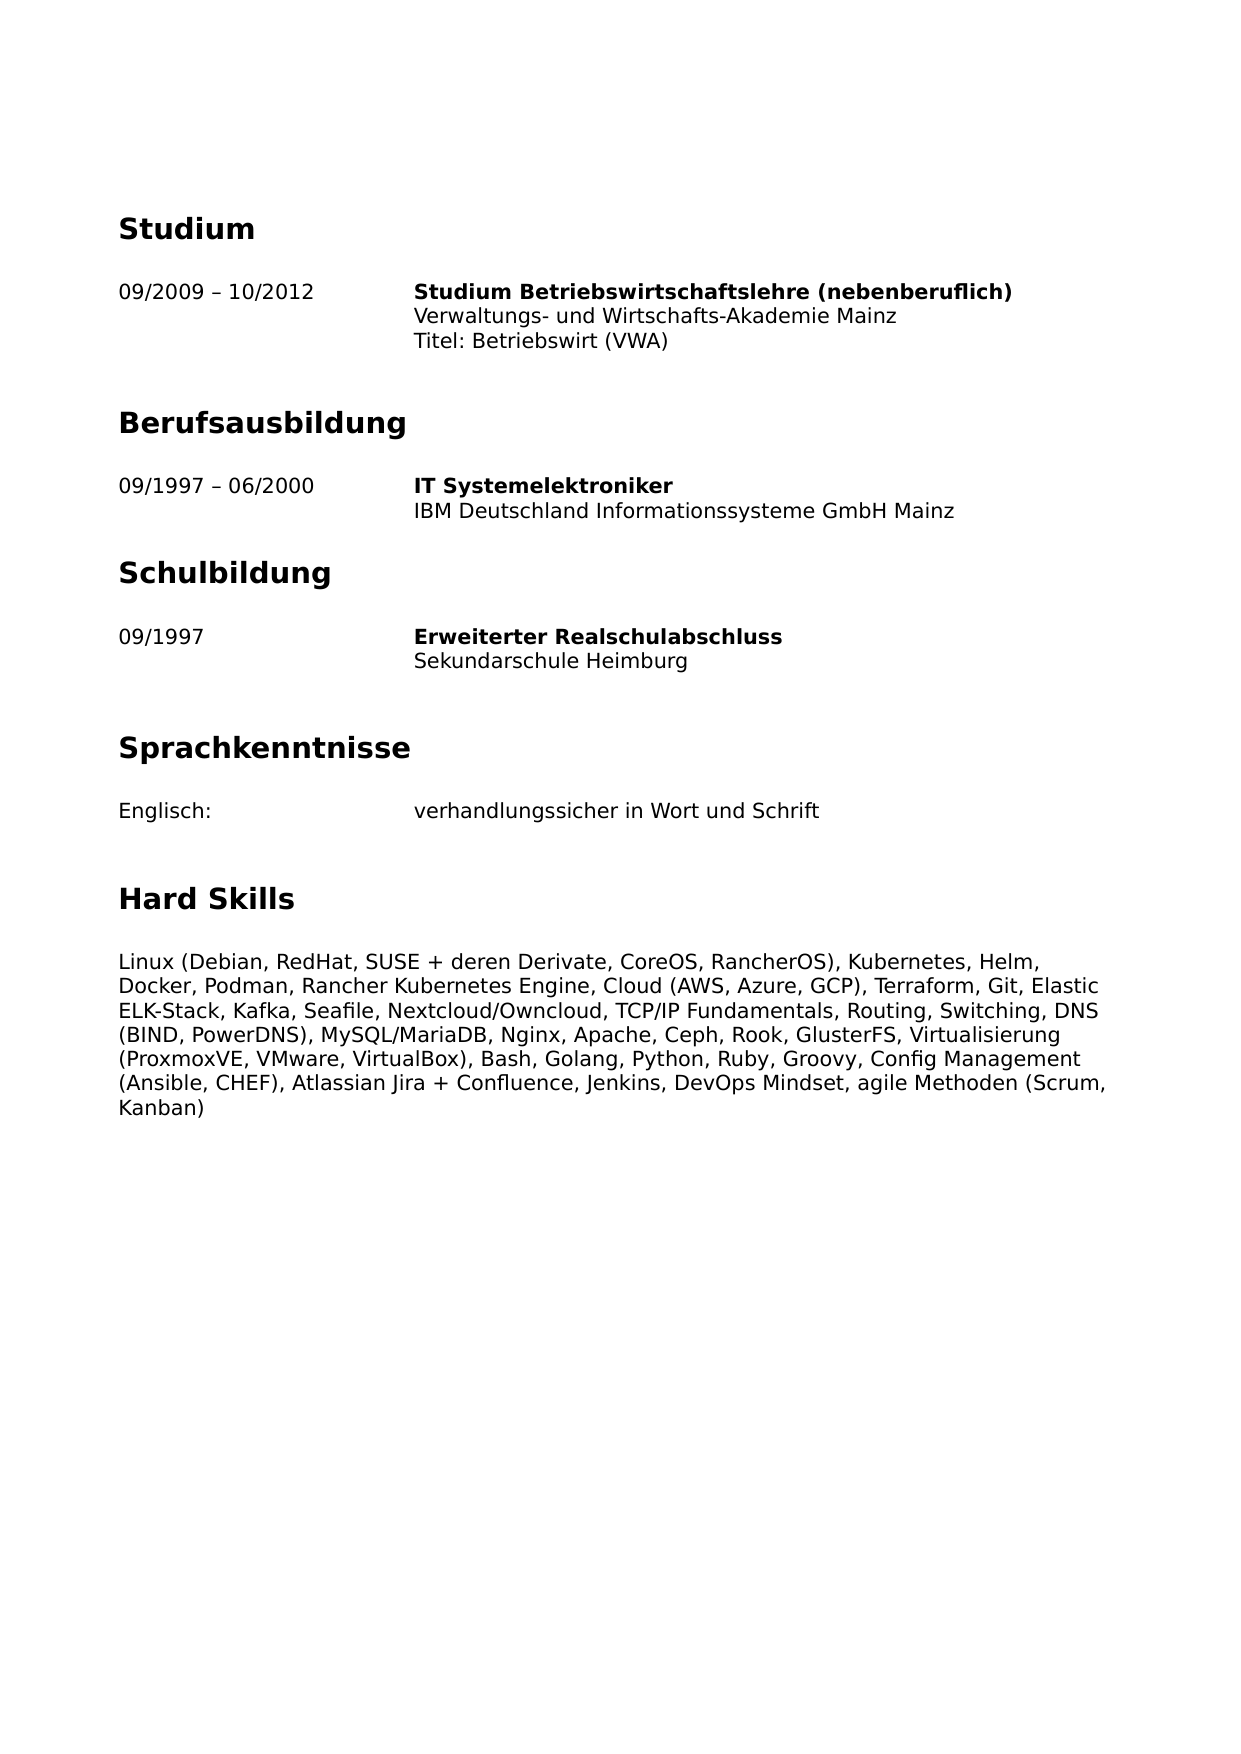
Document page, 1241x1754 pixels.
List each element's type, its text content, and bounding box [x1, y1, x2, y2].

text Schulbildung [118, 557, 1122, 591]
text 09/1997 Erweiterter Realschulabschluss [118, 625, 1122, 649]
text Studium [118, 212, 1122, 246]
text 09/1997 – 06/2000 IT Systemelektroniker [118, 474, 1122, 499]
text Englisch: verhandlungssicher in Wort und Schrift [118, 799, 1122, 824]
text Hard Skills [118, 882, 1122, 916]
text 09/2009 – 10/2012 Studium Betriebswirtschaftslehre (nebenberuflich) [118, 280, 1122, 304]
text Linux (Debian, RedHat, SUSE + deren Derivate, CoreOS, RancherOS), Kubernetes, Helm, Docker, Podman, Rancher Kubernetes Engine, Cloud (AWS, Azure, GCP), Terraform, Git, Elastic ELK-Stack, Kafka, Seafile, Nextcloud/Owncloud, TCP/IP Fundamentals, Routing, Switching, DNS (BIND, PowerDNS), MySQL/MariaDB, Nginx, Apache, Ceph, Rook, GlusterFS, Virtualisierung (ProxmoxVE, VMware, VirtualBox), Bash, Golang, Python, Ruby, Groovy, Config Management (Ansible, CHEF), Atlassian Jira + Confluence, Jenkins, DevOps Mindset, agile Methoden (Scrum, Kanban) [118, 950, 1122, 1120]
text Sprachkenntnisse [118, 732, 1122, 766]
text IBM Deutschland Informationssysteme GmbH Mainz [118, 499, 1122, 523]
text Sekundarschule Heimburg [118, 649, 1122, 673]
text Verwaltungs- und Wirtschafts-Akademie Mainz [118, 304, 1122, 329]
text Berufsausbildung [118, 406, 1122, 440]
text Titel: Betriebswirt (VWA) [118, 329, 1122, 353]
